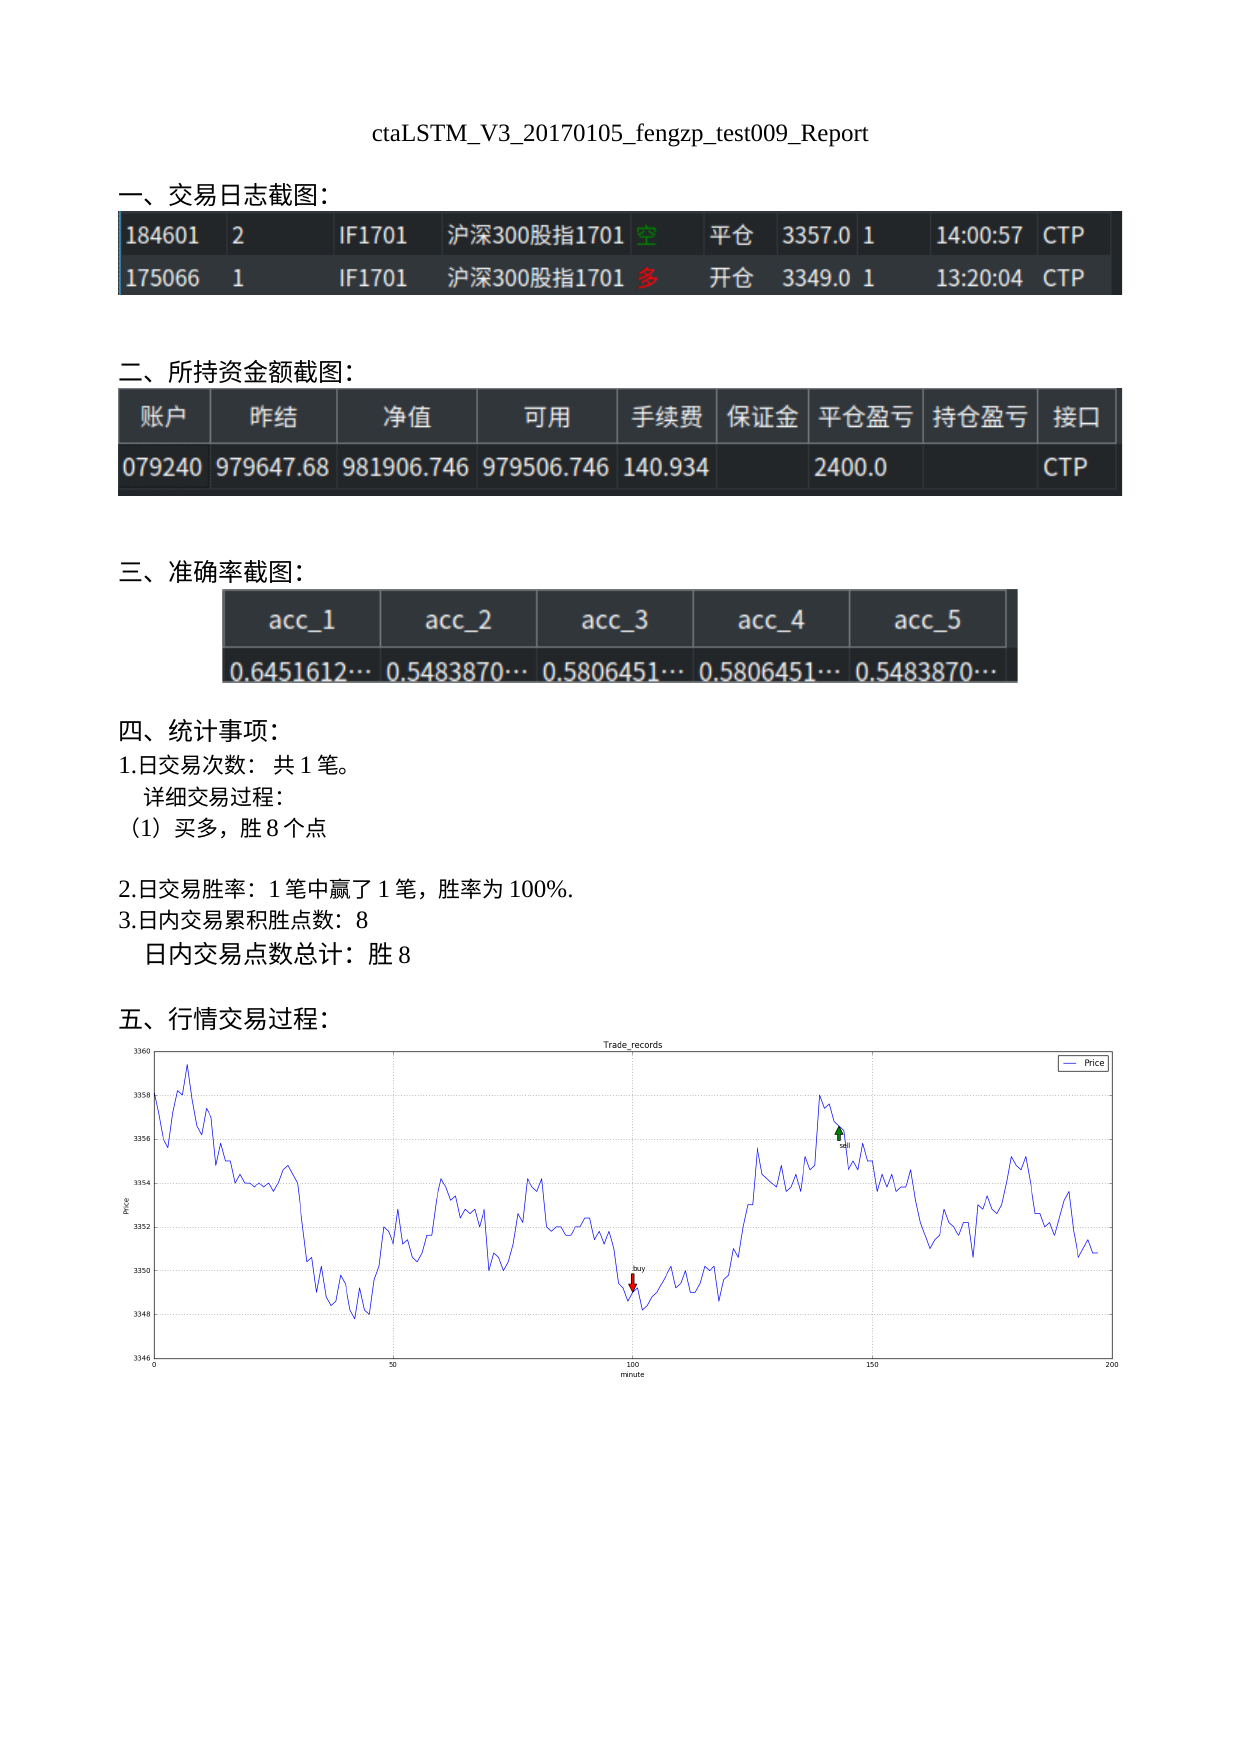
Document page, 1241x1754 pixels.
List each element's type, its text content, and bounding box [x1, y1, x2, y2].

text 二、所持资金额截图： [118, 352, 1122, 388]
text 1.日交易次数： 共1笔。 [118, 748, 1122, 779]
text 3.日内交易累积胜点数：8 [118, 903, 1122, 935]
text 详细交易过程： [118, 779, 1122, 811]
text 五、行情交易过程： [118, 1000, 1122, 1036]
text 日内交易点数总计：胜8 [118, 935, 1122, 971]
text ctaLSTM_V3_20170105_fengzp_test009_Report [118, 118, 1122, 147]
picture [118, 1036, 1123, 1383]
text 一、交易日志截图： [118, 176, 1122, 211]
picture [118, 388, 1123, 496]
text 四、统计事项： [118, 712, 1122, 748]
text （1）买多，胜8个点 [118, 811, 1122, 843]
picture [118, 211, 1123, 295]
text 三、准确率截图： [118, 553, 1122, 589]
picture [222, 589, 1018, 683]
text 2.日交易胜率：1笔中赢了1笔，胜率为100%. [118, 872, 1122, 903]
